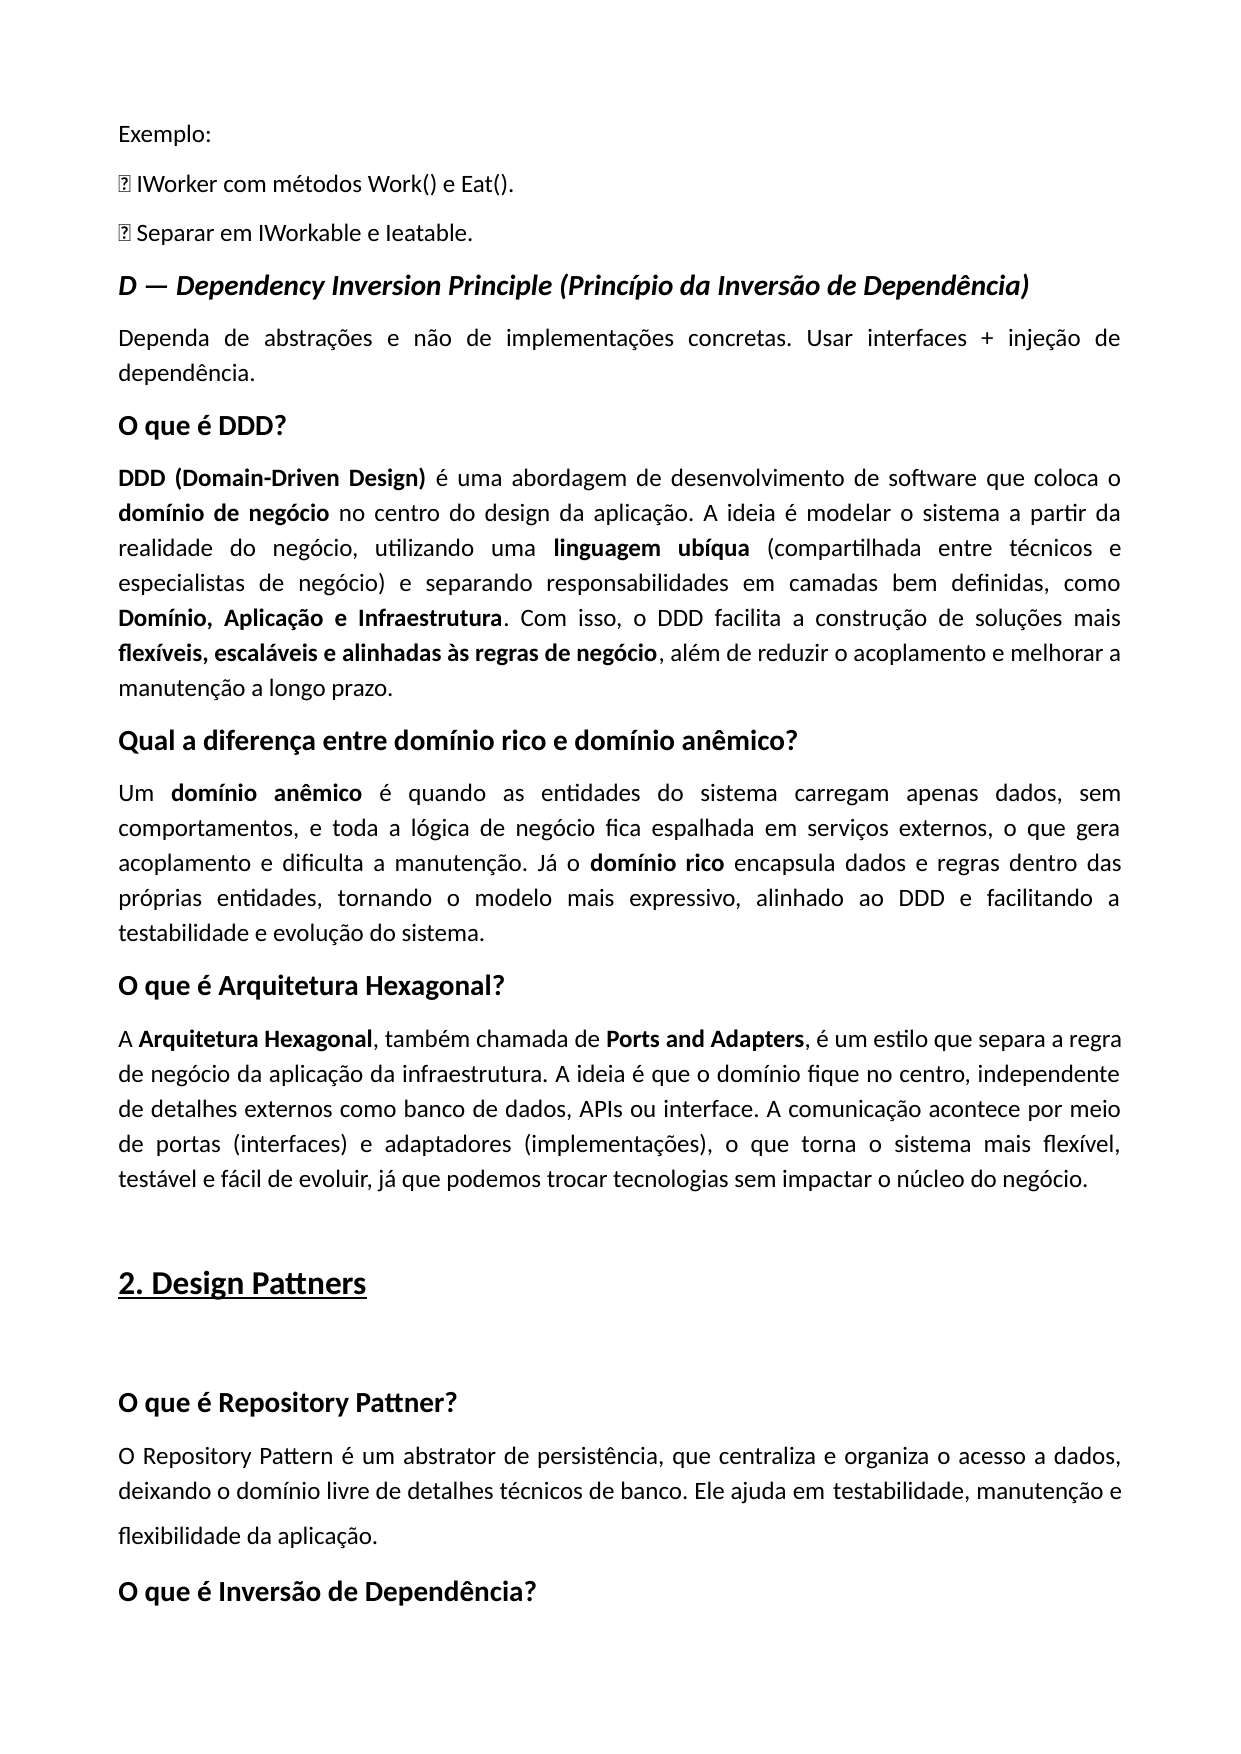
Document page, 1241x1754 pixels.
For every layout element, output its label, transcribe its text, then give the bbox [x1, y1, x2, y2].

text O que é Repository Pattner? [118, 1384, 1122, 1420]
text O Repository Pattern é um abstrator de persistência, que centraliza e organiza o acesso a dados, deixando o domínio livre de detalhes técnicos de banco. Ele ajuda em testabilidade, manutenção e flexibilidade da aplicação. [118, 1440, 1122, 1552]
text 2. Design Pattners [118, 1262, 1122, 1303]
text O que é Inversão de Dependência? [118, 1573, 1122, 1609]
text Um domínio anêmico é quando as entidades do sistema carregam apenas dados, sem comportamentos, e toda a lógica de negócio fica espalhada em serviços externos, o que gera acoplamento e dificulta a manutenção. Já o domínio rico encapsula dados e regras dentro das próprias entidades, tornando o modelo mais expressivo, alinhado ao DDD e facilitando a testabilidade e evolução do sistema. [118, 778, 1122, 948]
text DDD (Domain-Driven Design) é uma abordagem de desenvolvimento de software que coloca o domínio de negócio no centro do design da aplicação. A ideia é modelar o sistema a partir da realidade do negócio, utilizando uma linguagem ubíqua (compartilhada entre técnicos e especialistas de negócio) e separando responsabilidades em camadas bem definidas, como Domínio, Aplicação e Infraestrutura. Com isso, o DDD facilita a construção de soluções mais flexíveis, escaláveis e alinhadas às regras de negócio, além de reduzir o acoplamento e melhorar a manutenção a longo prazo. [118, 462, 1122, 703]
text Dependa de abstrações e não de implementações concretas. Usar interfaces + injeção de dependência. [118, 322, 1122, 388]
text ✅ Separar em IWorkable e Ieatable. [118, 217, 1122, 248]
text ❌ IWorker com métodos Work() e Eat(). [118, 168, 1122, 198]
text O que é Arquitetura Hexagonal? [118, 967, 1122, 1003]
text A Arquitetura Hexagonal, também chamada de Ports and Adapters, é um estilo que separa a regra de negócio da aplicação da infraestrutura. A ideia é que o domínio fique no centro, independente de detalhes externos como banco de dados, APIs ou interface. A comunicação acontece por meio de portas (interfaces) e adaptadores (implementações), o que torna o sistema mais flexível, testável e fácil de evoluir, já que podemos trocar tecnologias sem impactar o núcleo do negócio. [118, 1023, 1122, 1193]
text Exemplo: [118, 118, 1122, 149]
text Qual a diferença entre domínio rico e domínio anêmico? [118, 722, 1122, 758]
text D — Dependency Inversion Principle (Princípio da Inversão de Dependência) [118, 267, 1122, 302]
text O que é DDD? [118, 407, 1122, 443]
